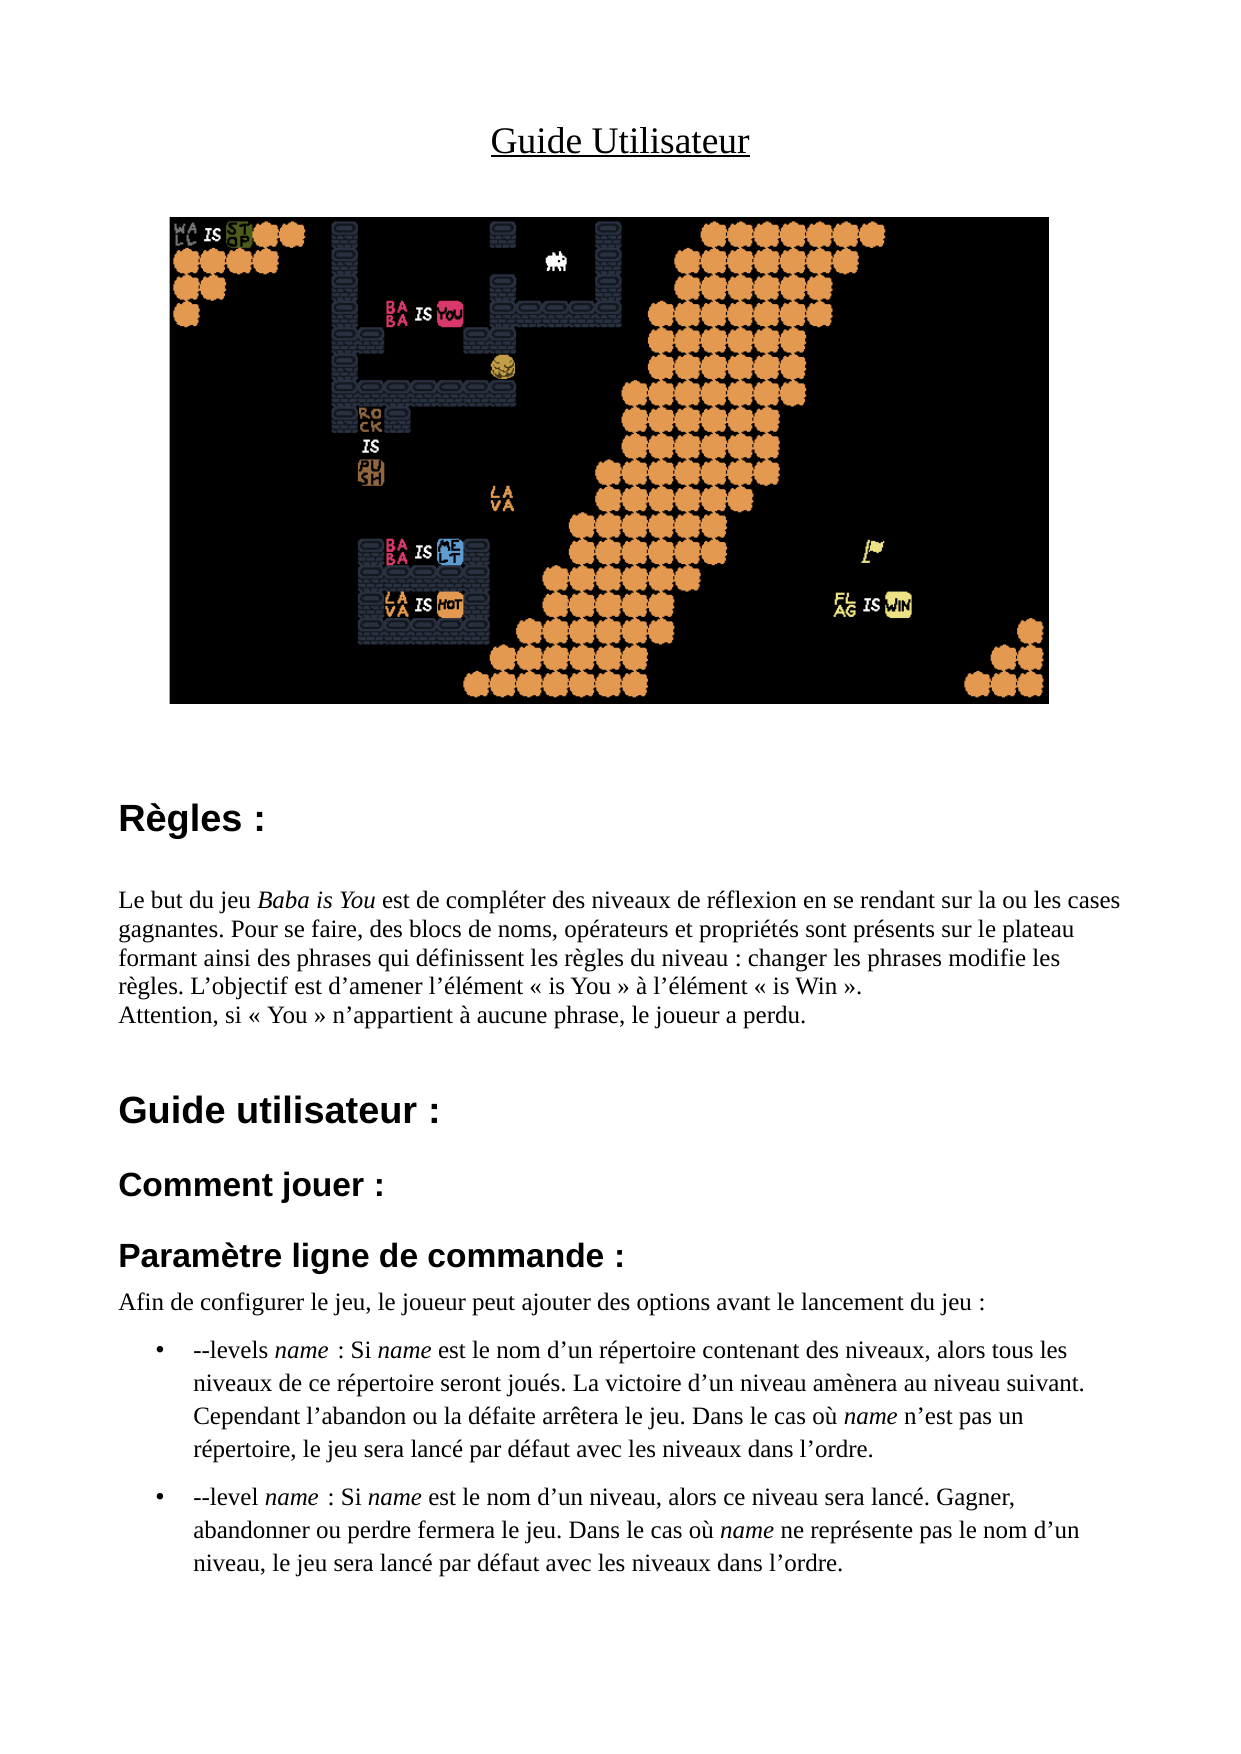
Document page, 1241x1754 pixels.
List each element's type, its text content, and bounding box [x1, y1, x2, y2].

subtitle Guide utilisateur : [118, 1087, 1122, 1131]
text Afin de configurer le jeu, le joueur peut ajouter des options avant le lancement du jeu : [118, 1287, 1122, 1316]
text Guide Utilisateur [118, 118, 1122, 161]
text Le but du jeu Baba is You est de compléter des niveaux de réflexion en se rendant sur la ou les cases gagnantes. Pour se faire, des blocs de noms, opérateurs et propriétés sont présents sur le plateau formant ainsi des phrases qui définissent les règles du niveau : changer les phrases modifie les règles. L’objectif est d’amener l’élément « is You » à l’élément « is Win ». [118, 885, 1122, 1000]
list --level name : Si name est le nom d’un niveau, alors ce niveau sera lancé. Gagner, abandonner ou perdre fermera le jeu. Dans le cas où name ne représente pas le nom d’un niveau, le jeu sera lancé par défaut avec les niveaux dans l’ordre. [156, 1482, 1122, 1577]
list --levels name : Si name est le nom d’un répertoire contenant des niveaux, alors tous les niveaux de ce répertoire seront joués. La victoire d’un niveau amènera au niveau suivant. Cependant l’abandon ou la défaite arrêtera le jeu. Dans le cas où name n’est pas un répertoire, le jeu sera lancé par défaut avec les niveaux dans l’ordre. [156, 1335, 1122, 1463]
subtitle Règles : [118, 795, 1122, 839]
subtitle Paramètre ligne de commande : [118, 1236, 1122, 1275]
subtitle Comment jouer : [118, 1164, 1122, 1203]
picture [169, 217, 1049, 704]
text Attention, si « You » n’appartient à aucune phrase, le joueur a perdu. [118, 1000, 1122, 1029]
